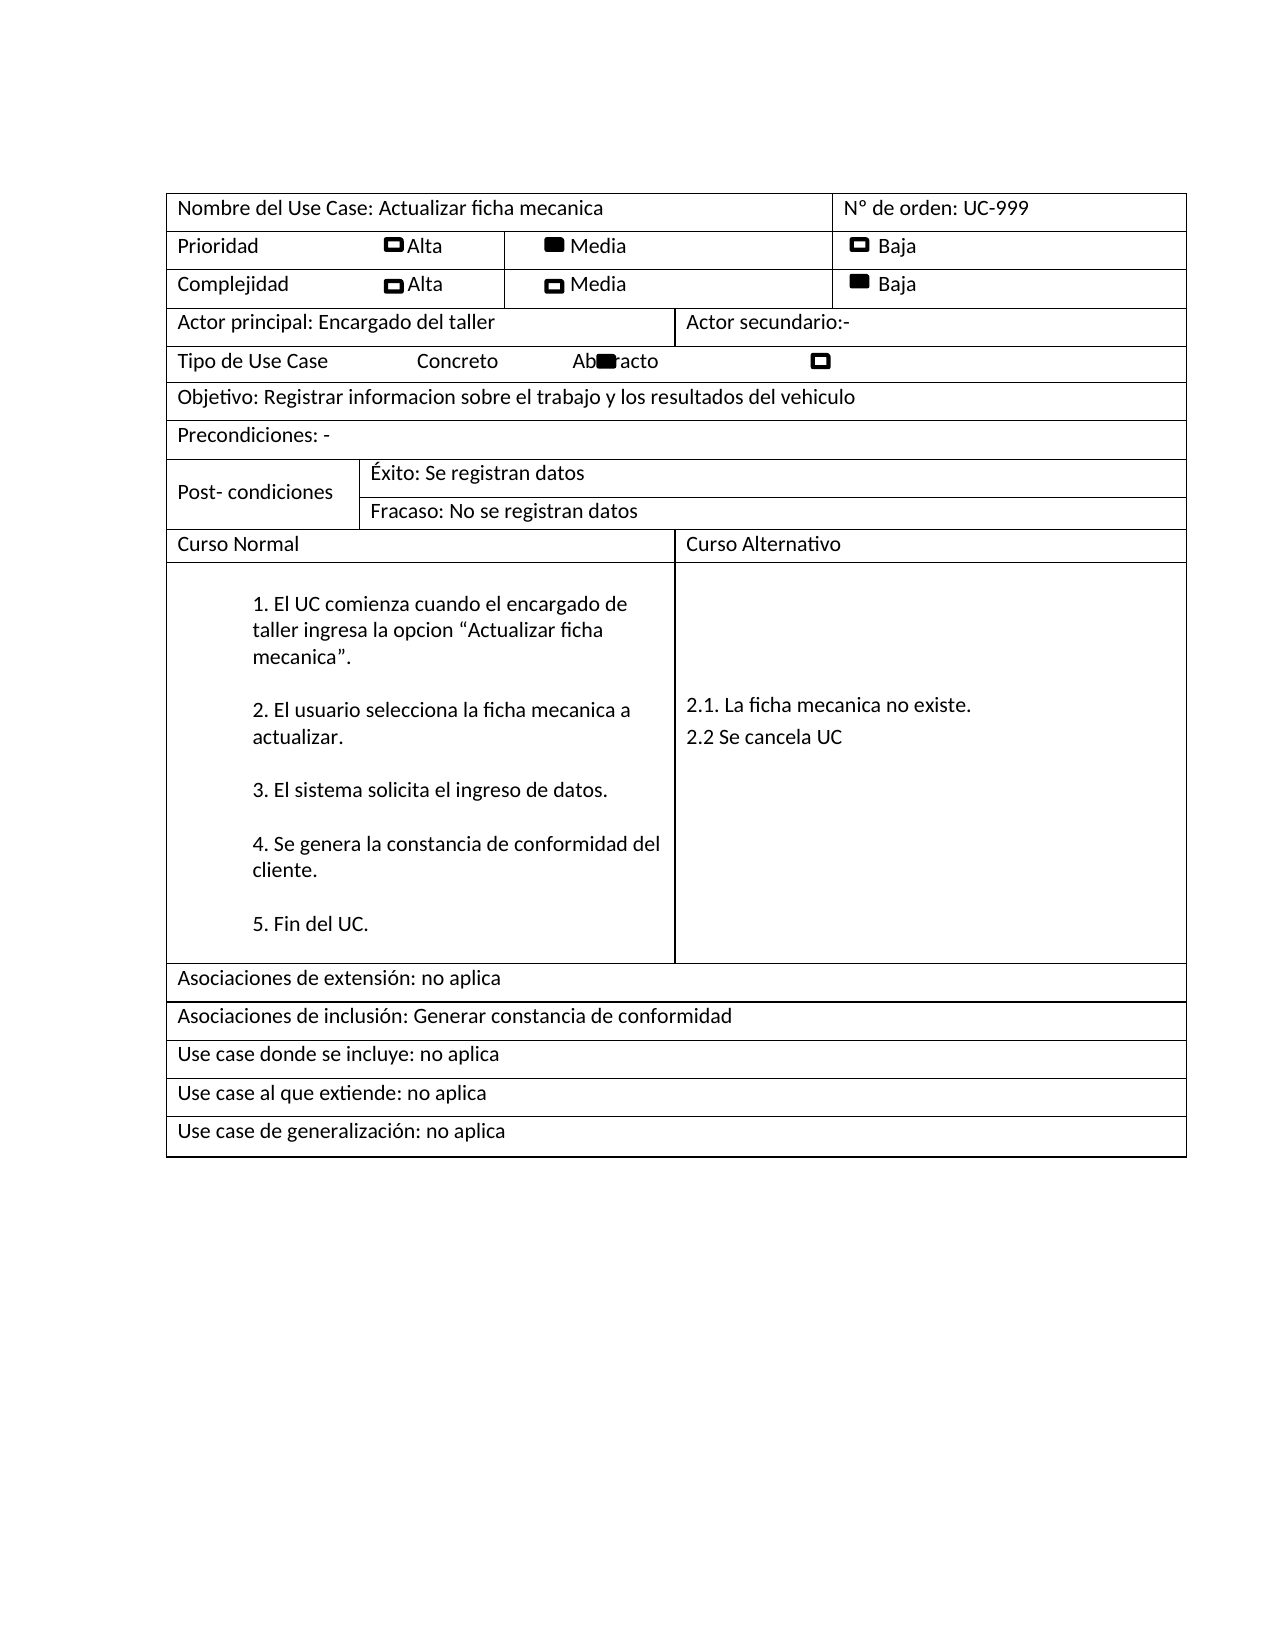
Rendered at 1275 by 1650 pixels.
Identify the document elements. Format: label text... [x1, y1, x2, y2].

table_cell Precondiciones: - [167, 421, 1186, 458]
table_cell Use case donde se incluye: no aplica [167, 1041, 1186, 1078]
table_cell Curso Normal [167, 530, 674, 562]
table_cell Curso Alternativo [676, 530, 1186, 562]
table_cell Objetivo: Registrar informacion sobre el trabajo y los resultados del vehiculo [167, 383, 1186, 420]
table_cell Asociaciones de extensión: no aplica [167, 964, 1186, 1001]
table_cell Media [505, 232, 832, 269]
table_cell Actor principal: Encargado del taller [167, 309, 674, 346]
table_cell Baja [833, 270, 1186, 307]
table_header Nombre del Use Case: Actualizar ficha mecanica [167, 194, 832, 231]
table_cell Post- condiciones [167, 460, 359, 529]
table_cell Media [505, 270, 832, 307]
table_cell Prioridad Alta [167, 232, 504, 269]
table_header Nº de orden: UC-999 [833, 194, 1186, 231]
table_cell 1. El UC comienza cuando el encargado de taller ingresa la opcion “Actualizar ficha mecanica”. 2. El usuario selecciona la ficha mecanica a actualizar. 3. El sistema solicita el ingreso de datos. 4. Se genera la constancia de conformidad del cliente. 5. Fin del UC. [167, 563, 674, 963]
table_cell Tipo de Use Case Concreto Abstracto [167, 347, 1186, 382]
table_cell Complejidad Alta [167, 270, 504, 307]
table_cell Actor secundario:- [676, 309, 1186, 346]
table_cell 2.1. La ficha mecanica no existe. 2.2 Se cancela UC [676, 563, 1186, 963]
table_cell Fracaso: No se registran datos [360, 498, 1186, 529]
table_cell Asociaciones de inclusión: Generar constancia de conformidad [167, 1003, 1186, 1039]
table_cell Éxito: Se registran datos [360, 460, 1186, 497]
table_cell Baja [833, 232, 1186, 269]
table_cell Use case de generalización: no aplica [167, 1117, 1186, 1156]
table_cell Use case al que extiende: no aplica [167, 1079, 1186, 1116]
